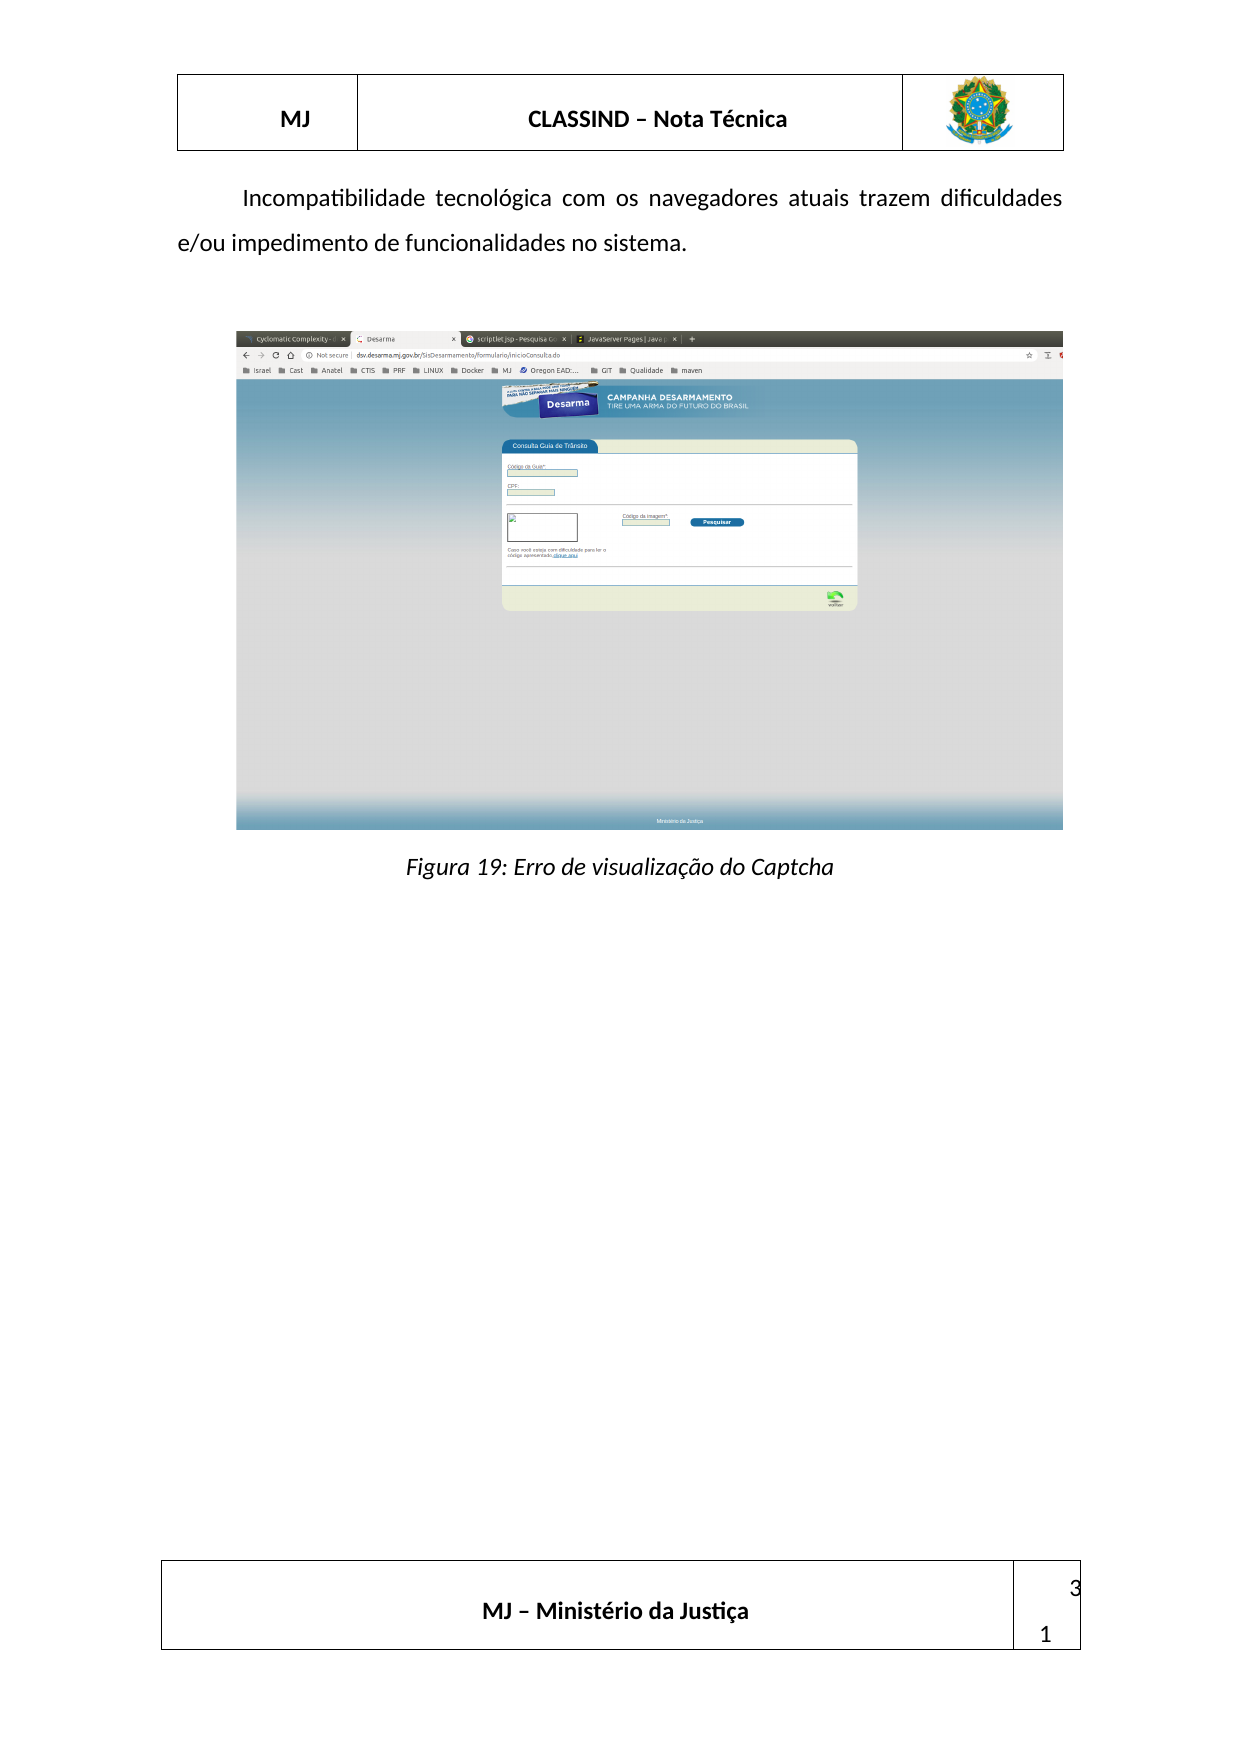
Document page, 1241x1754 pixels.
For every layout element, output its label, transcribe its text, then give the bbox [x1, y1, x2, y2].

text Figura 19: Erro de visualização do Captcha [177, 331, 1063, 882]
picture [944, 75, 1020, 149]
text Incompatibilidade tecnológica com os navegadores atuais trazem dificuldades e/ou impedimento de funcionalidades no sistema. [177, 182, 1063, 258]
picture [236, 331, 1063, 830]
